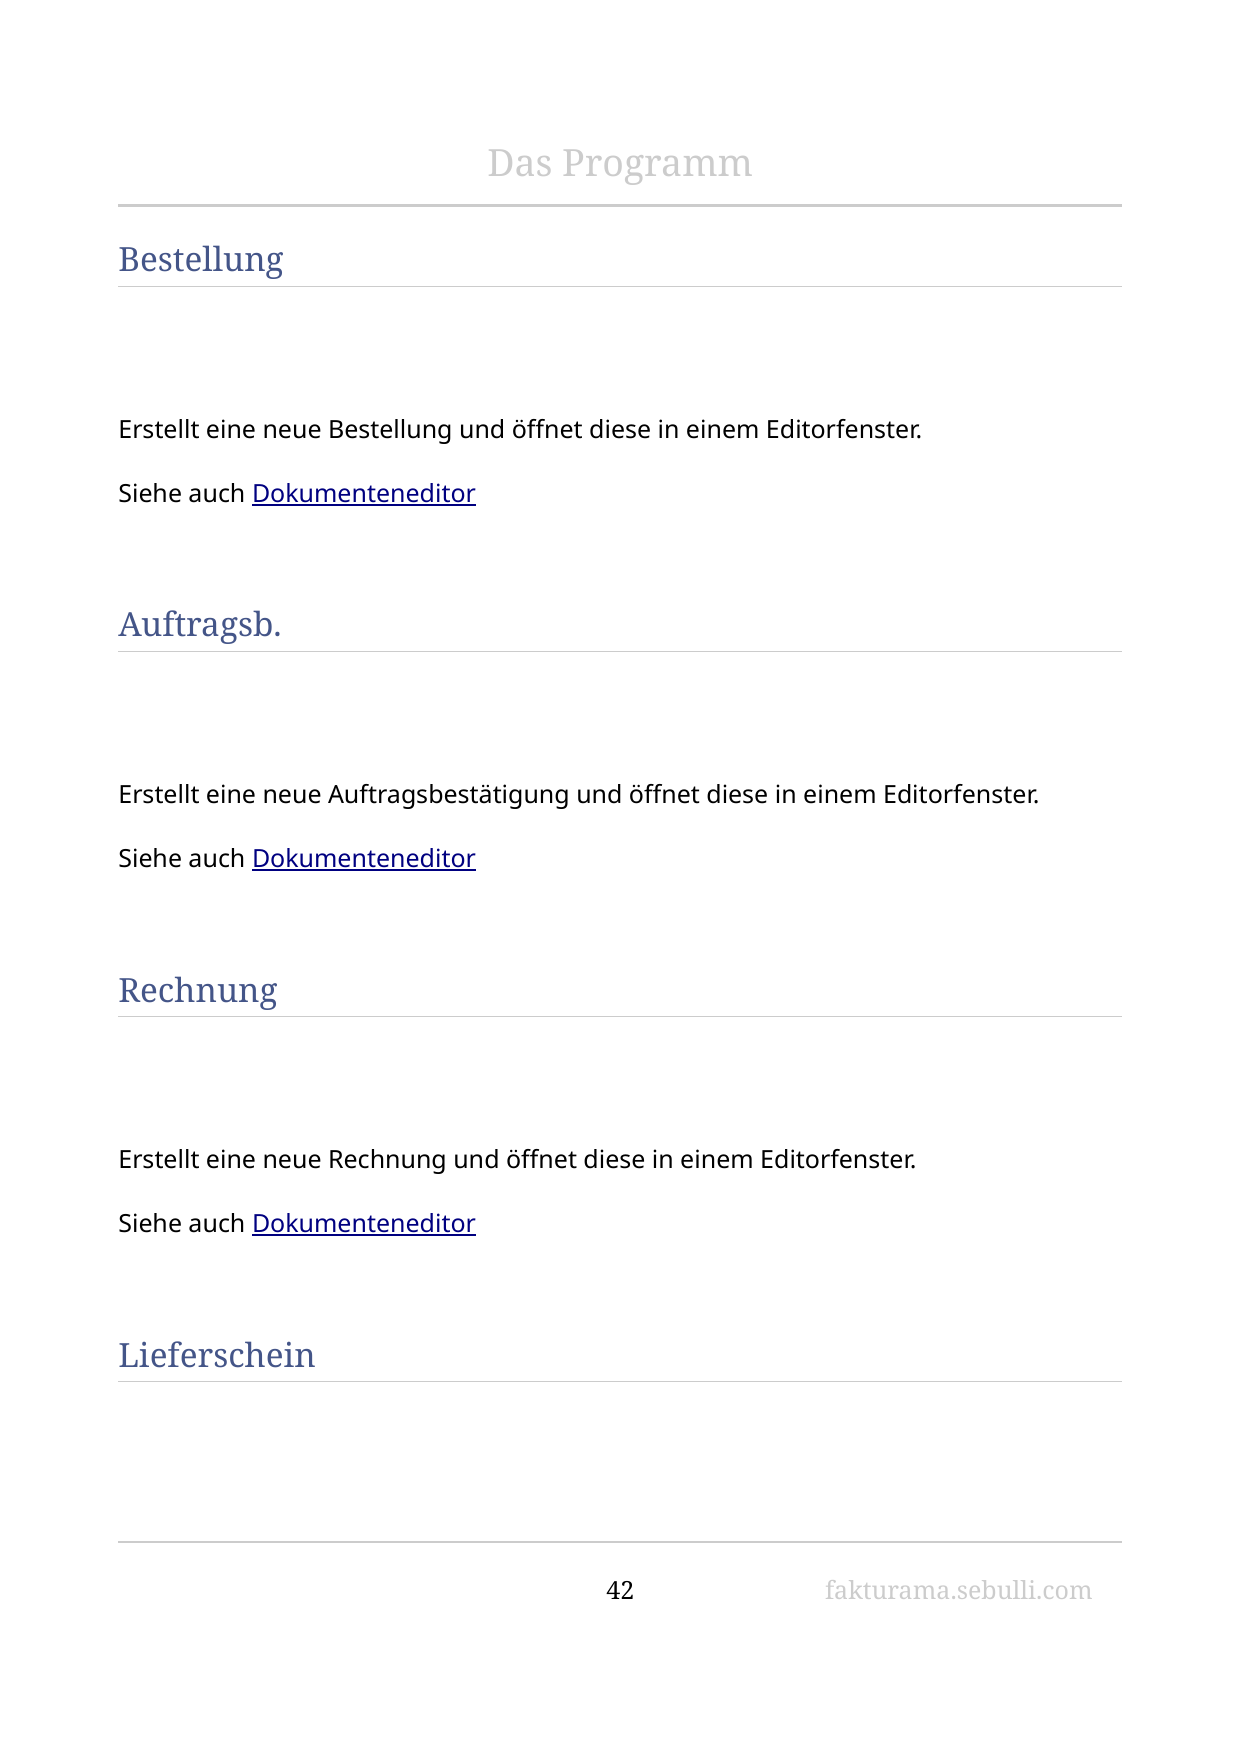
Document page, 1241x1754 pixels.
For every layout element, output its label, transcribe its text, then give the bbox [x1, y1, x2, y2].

subtitle Bestellung [118, 236, 1122, 286]
text Erstellt eine neue Auftragsbestätigung und öffnet diese in einem Editorfenster. [118, 777, 1122, 811]
text Siehe auch Dokumenteneditor [118, 475, 1122, 509]
text Erstellt eine neue Rechnung und öffnet diese in einem Editorfenster. [118, 1142, 1122, 1176]
subtitle Lieferschein [118, 1331, 1122, 1381]
text Siehe auch Dokumenteneditor [118, 1205, 1122, 1239]
subtitle Rechnung [118, 966, 1122, 1016]
subtitle Auftragsb. [118, 601, 1122, 651]
text Siehe auch Dokumenteneditor [118, 840, 1122, 874]
text Erstellt eine neue Bestellung und öffnet diese in einem Editorfenster. [118, 412, 1122, 446]
